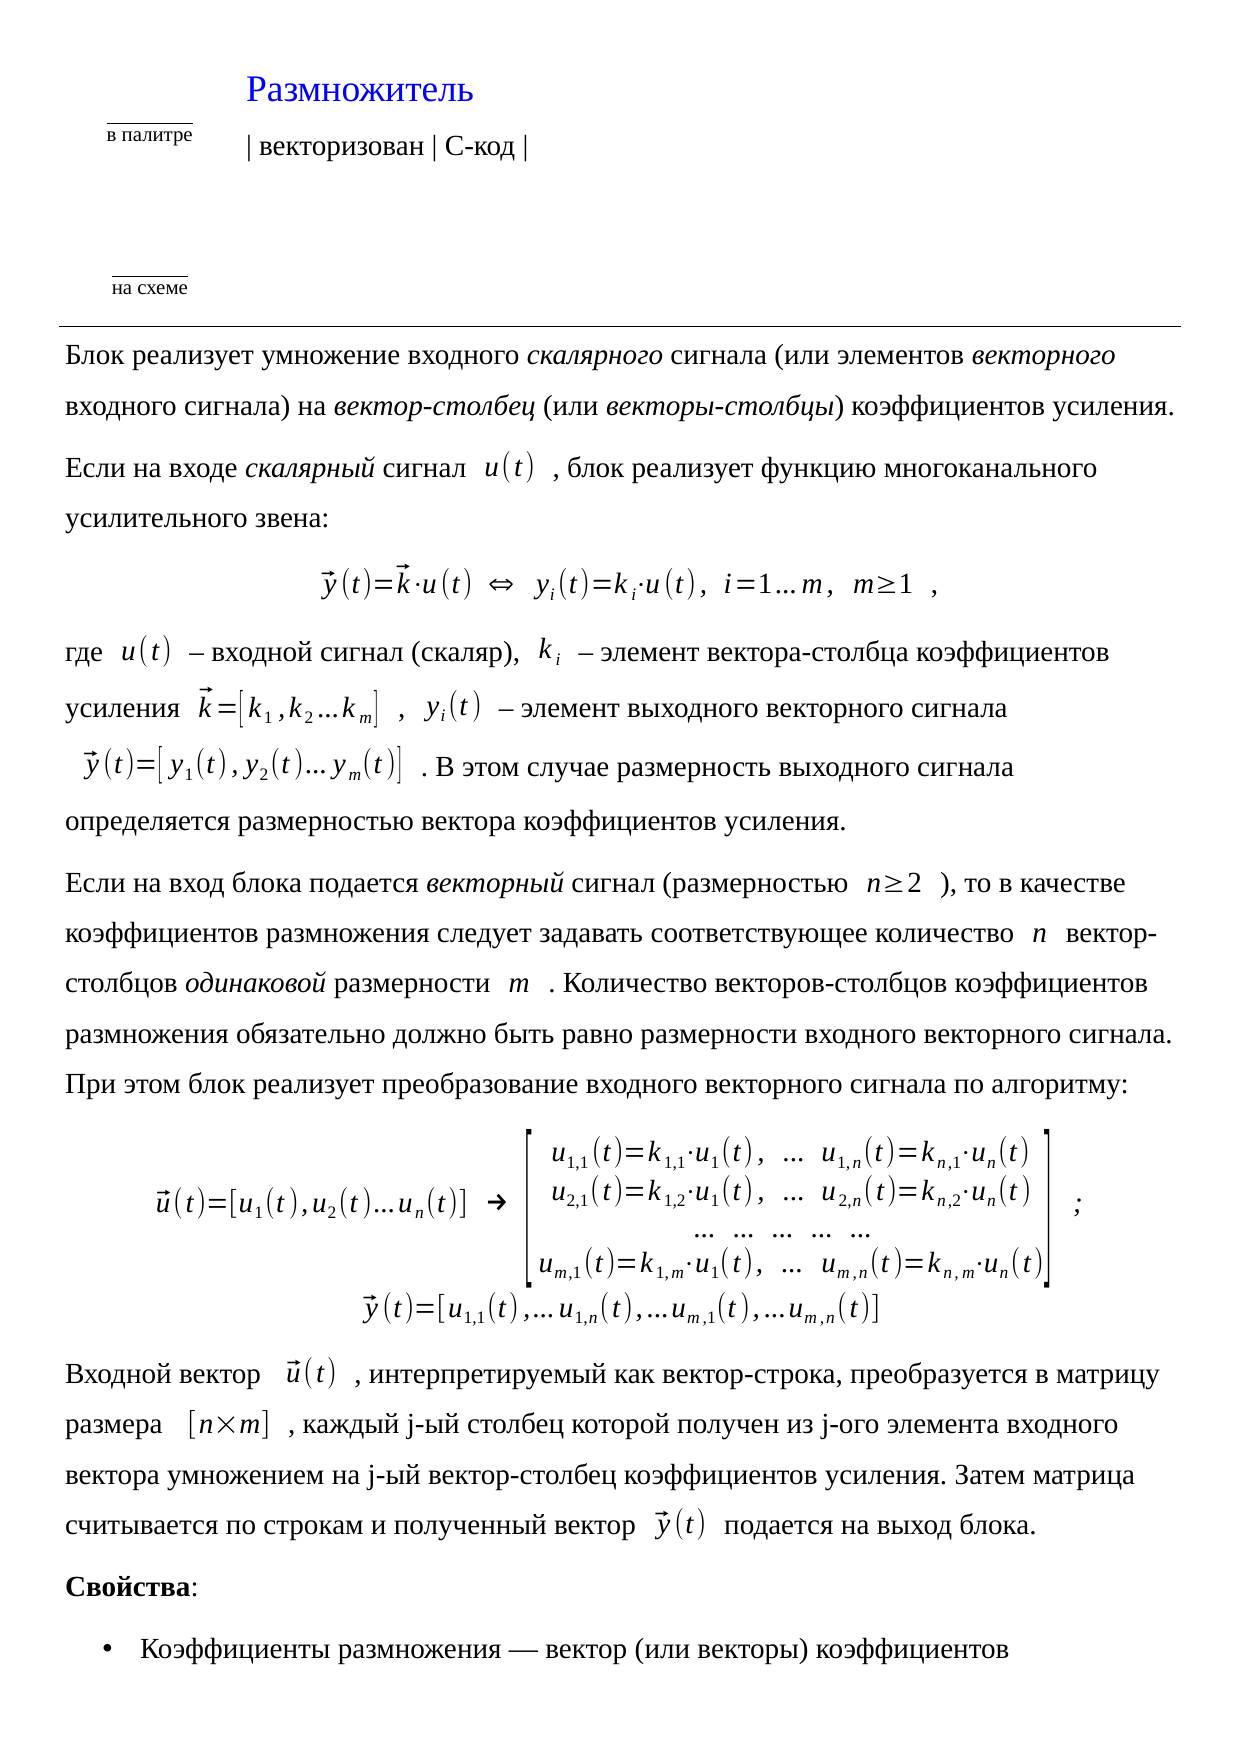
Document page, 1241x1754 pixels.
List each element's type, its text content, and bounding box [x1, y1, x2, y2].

table_header [59, 59, 240, 116]
table_cell Блок реализует умножение входного скалярного сигнала (или элементов векторного входного сигнала) на вектор-столбец (или векторы-столбцы) коэффициентов усиления. Если на входе скалярный сигнал, блок реализует функцию многоканального усилительного звена: , где– входной сигнал (скаляр),– элемент вектора-столбца коэффициентов усиления,– элемент выходного векторного сигнала. В этом случае размерность выходного сигнала определяется размерностью вектора коэффициентов усиления. Если на вход блока подается векторный сигнал (размерностью), то в качестве коэффициентов размножения следует задавать соответствующее количествовектор-столбцов одинаковой размерности. Количество векторов-столбцов коэффициентов размножения обязательно должно быть равно размерности входного векторного сигнала. При этом блок реализует преобразование входного векторного сигнала по алгоритму: Входной вектор , интерпретируемый как вектор-строка, преобразуется в матрицу размера , каждый j-ый столбец которой получен из j-ого элемента входного вектора умножением на j-ый вектор-столбец коэффициентов усиления. Затем матрица считывается по строкам и полученный векторподается на выход блока. Свойства: Коэффициенты размножения — вектор (или векторы) коэффициентов размножения или . Пример заполнения диалогового окна: Предположим, что входной сигнал – 2-х жильный (N = 2). Необходимо размножить данный вектор в 3 раза (M = 3), причем сигнал на 1-ой «жиле» входного вектора необходимо усилить в 2, 3 и 5 раз, а сигнал на 2-ой «жиле» входного вектора необходимо усилить в 4, 2 и 7 раз, соответственно. Численный вид задания коэффициентов усиления: [[2,3,5], [4,2,7]] Тогда выходной вектор будет иметь значение: Примеры заполнения диалогового окна свойств блока: Примечания: Размерность выходного сигнала равна произведению размерности входного сигнала и количества векторов коэффициентов размножения – . Именованные свойства задаются как локальные переменные модели (или субмодели) во вкладке Параметры или как глобальные сигналы проекта при помощи пункта главного меню Графика → Сигналы. Блок может быть использован для генерации кода на языке C для внешней целевой системы. [59, 327, 1181, 1671]
table_cell на схеме [59, 269, 240, 326]
table_cell | векторизован | C-код | [240, 116, 1181, 173]
table_header Размножитель [240, 59, 1181, 116]
table_cell в палитре [59, 116, 240, 173]
table_cell [240, 269, 1181, 326]
table_cell [240, 173, 1181, 269]
table_cell [59, 173, 240, 269]
